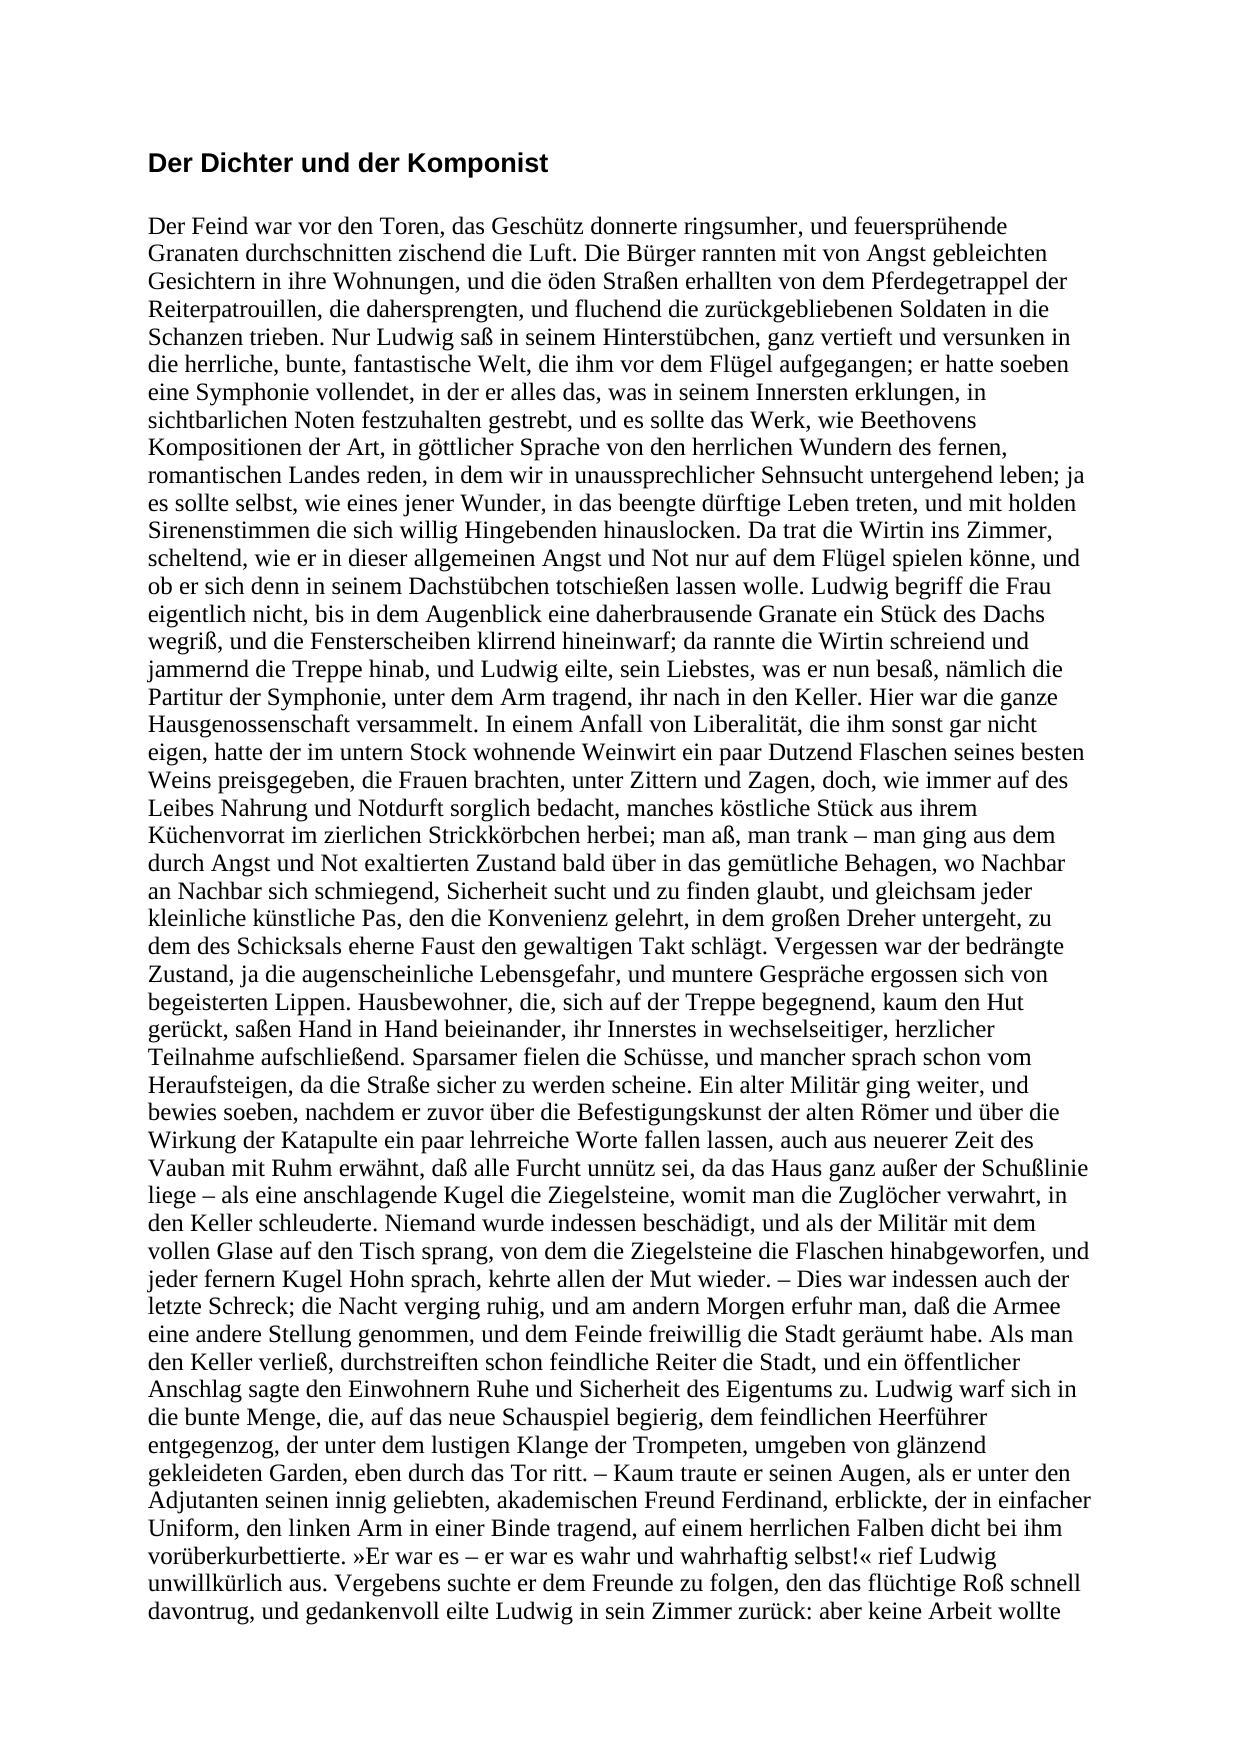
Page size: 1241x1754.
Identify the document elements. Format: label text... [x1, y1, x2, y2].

text Der Feind war vor den Toren, das Geschütz donnerte ringsumher, und feuersprühende Granaten durchschnitten zischend die Luft. Die Bürger rannten mit von Angst gebleichten Gesichtern in ihre Wohnungen, und die öden Straßen erhallten von dem Pferdegetrappel der Reiterpatrouillen, die dahersprengten, und fluchend die zurückgebliebenen Soldaten in die Schanzen trieben. Nur Ludwig saß in seinem Hinterstübchen, ganz vertieft und versunken in die herrliche, bunte, fantastische Welt, die ihm vor dem Flügel aufgegangen; er hatte soeben eine Symphonie vollendet, in der er alles das, was in seinem Innersten erklungen, in sichtbarlichen Noten festzuhalten gestrebt, und es sollte das Werk, wie Beethovens Kompositionen der Art, in göttlicher Sprache von den herrlichen Wundern des fernen, romantischen Landes reden, in dem wir in unaussprechlicher Sehnsucht untergehend leben; ja es sollte selbst, wie eines jener Wunder, in das beengte dürftige Leben treten, und mit holden Sirenenstimmen die sich willig Hingebenden hinauslocken. Da trat die Wirtin ins Zimmer, scheltend, wie er in dieser allgemeinen Angst und Not nur auf dem Flügel spielen könne, und ob er sich denn in seinem Dachstübchen totschießen lassen wolle. Ludwig begriff die Frau eigentlich nicht, bis in dem Augenblick eine daherbrausende Granate ein Stück des Dachs wegriß, und die Fensterscheiben klirrend hineinwarf; da rannte die Wirtin schreiend und jammernd die Treppe hinab, und Ludwig eilte, sein Liebstes, was er nun besaß, nämlich die Partitur der Symphonie, unter dem Arm tragend, ihr nach in den Keller. Hier war die ganze Hausgenossenschaft versammelt. In einem Anfall von Liberalität, die ihm sonst gar nicht eigen, hatte der im untern Stock wohnende Weinwirt ein paar Dutzend Flaschen seines besten Weins preisgegeben, die Frauen brachten, unter Zittern und Zagen, doch, wie immer auf des Leibes Nahrung und Notdurft sorglich bedacht, manches köstliche Stück aus ihrem Küchenvorrat im zierlichen Strickkörbchen herbei; man aß, man trank – man ging aus dem durch Angst und Not exaltierten Zustand bald über in das gemütliche Behagen, wo Nachbar an Nachbar sich schmiegend, Sicherheit sucht und zu finden glaubt, und gleichsam jeder kleinliche künstliche Pas, den die Konvenienz gelehrt, in dem großen Dreher untergeht, zu dem des Schicksals eherne Faust den gewaltigen Takt schlägt. Vergessen war der bedrängte Zustand, ja die augenscheinliche Lebensgefahr, und muntere Gespräche ergossen sich von begeisterten Lippen. Hausbewohner, die, sich auf der Treppe begegnend, kaum den Hut gerückt, saßen Hand in Hand beieinander, ihr Innerstes in wechselseitiger, herzlicher Teilnahme aufschließend. Sparsamer fielen die Schüsse, und mancher sprach schon vom Heraufsteigen, da die Straße sicher zu werden scheine. Ein alter Militär ging weiter, und bewies soeben, nachdem er zuvor über die Befestigungskunst der alten Römer und über die Wirkung der Katapulte ein paar lehrreiche Worte fallen lassen, auch aus neuerer Zeit des Vauban mit Ruhm erwähnt, daß alle Furcht unnütz sei, da das Haus ganz außer der Schußlinie liege – als eine anschlagende Kugel die Ziegelsteine, womit man die Zuglöcher verwahrt, in den Keller schleuderte. Niemand wurde indessen beschädigt, und als der Militär mit dem vollen Glase auf den Tisch sprang, von dem die Ziegelsteine die Flaschen hinabgeworfen, und jeder fernern Kugel Hohn sprach, kehrte allen der Mut wieder. – Dies war indessen auch der letzte Schreck; die Nacht verging ruhig, und am andern Morgen erfuhr man, daß die Armee eine andere Stellung genommen, und dem Feinde freiwillig die Stadt geräumt habe. Als man den Keller verließ, durchstreiften schon feindliche Reiter die Stadt, und ein öffentlicher Anschlag sagte den Einwohnern Ruhe und Sicherheit des Eigentums zu. Ludwig warf sich in die bunte Menge, die, auf das neue Schauspiel begierig, dem feindlichen Heerführer entgegenzog, der unter dem lustigen Klange der Trompeten, umgeben von glänzend gekleideten Garden, eben durch das Tor ritt. – Kaum traute er seinen Augen, als er unter den Adjutanten seinen innig geliebten, akademischen Freund Ferdinand, erblickte, der in einfacher Uniform, den linken Arm in einer Binde tragend, auf einem herrlichen Falben dicht bei ihm vorüberkurbettierte. »Er war es – er war es wahr und wahrhaftig selbst!« rief Ludwig unwillkürlich aus. Vergebens suchte er dem Freunde zu folgen, den das flüchtige Roß schnell davontrug, und gedankenvoll eilte Ludwig in sein Zimmer zurück: aber keine Arbeit wollte [148, 212, 1092, 1625]
subtitle Der Dichter und der Komponist [148, 148, 1092, 178]
